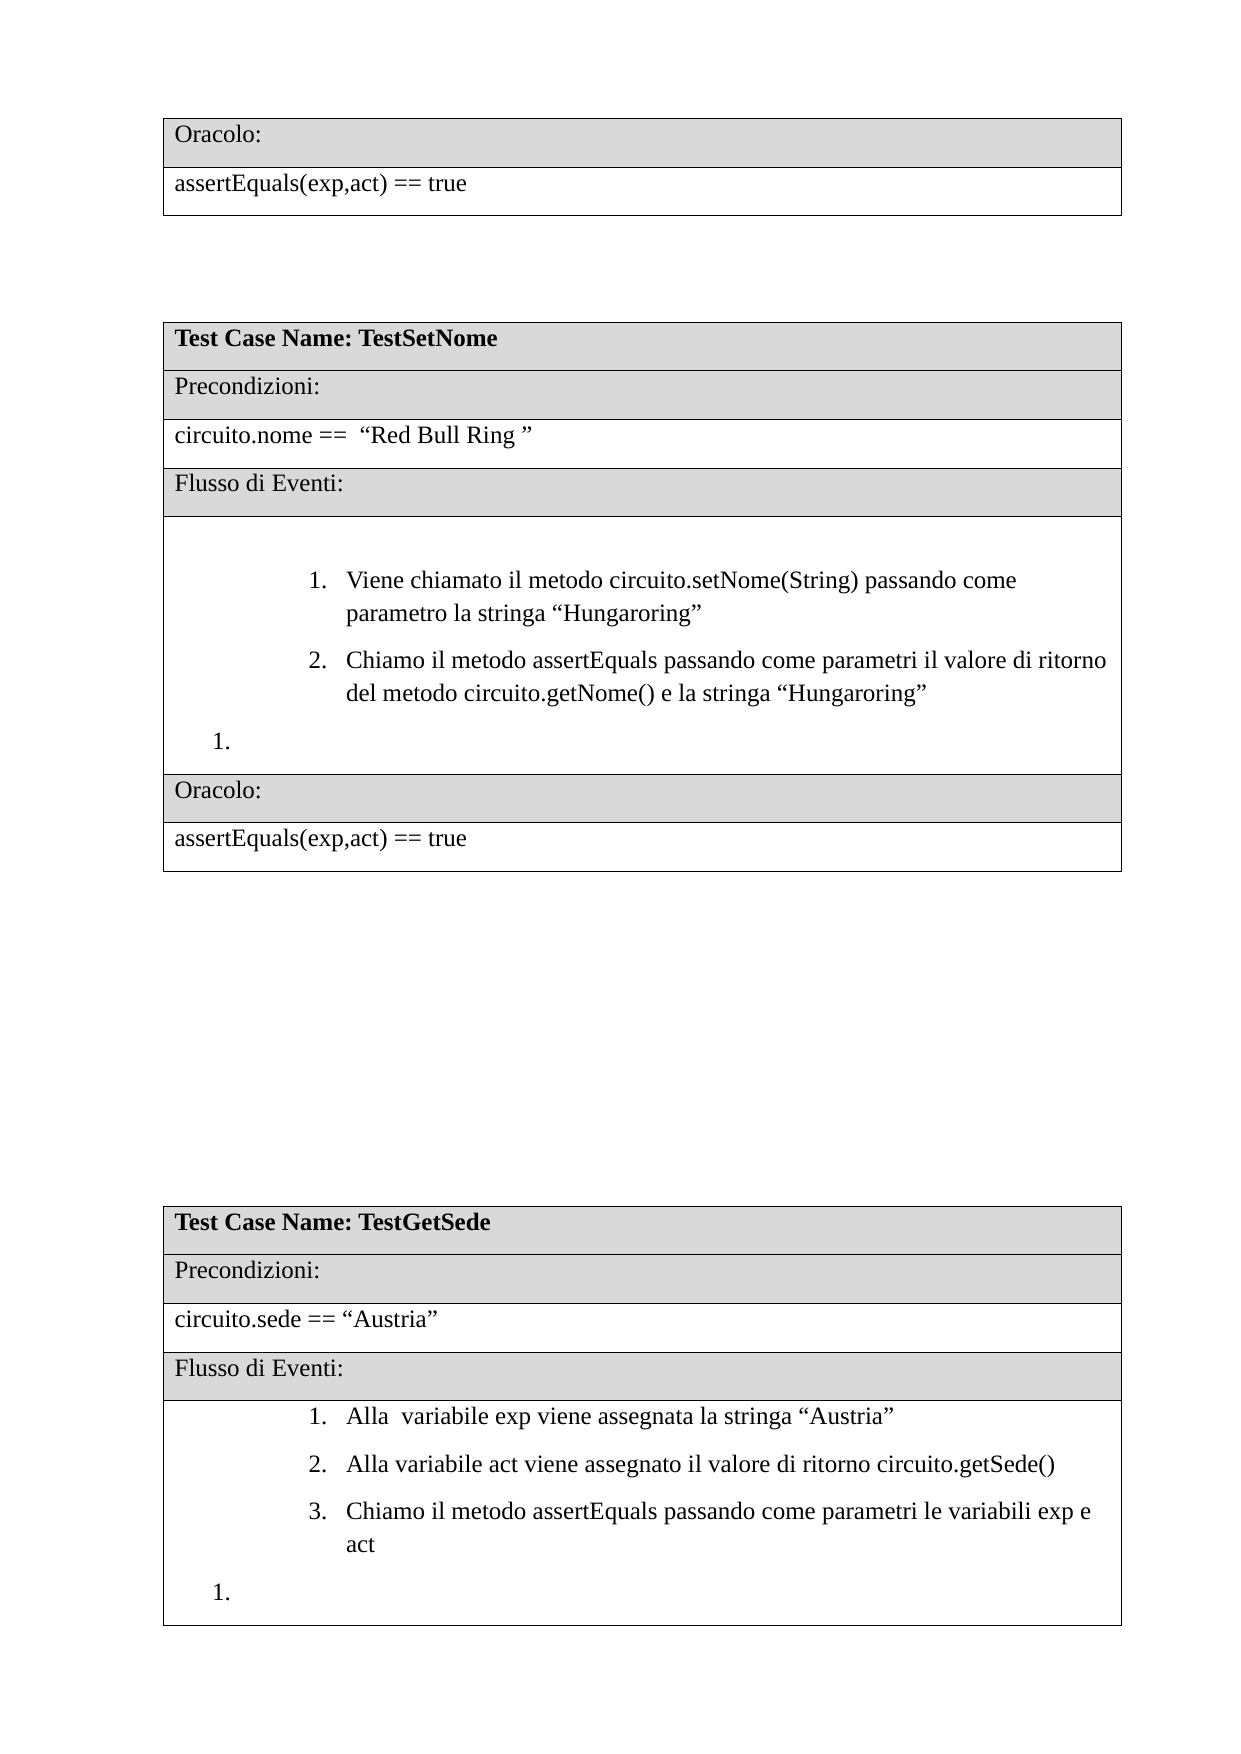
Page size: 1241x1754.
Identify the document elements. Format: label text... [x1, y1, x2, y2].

table_cell assertEquals(exp,act) == true [164, 168, 1121, 215]
table_cell Oracolo: [164, 119, 1121, 167]
table_header Test Case Name: TestSetNome [164, 323, 1121, 370]
table_cell Alla variabile exp viene assegnata la stringa “Austria” Alla variabile act viene assegnato il valore di ritorno circuito.getSede() Chiamo il metodo assertEquals passando come parametri le variabili exp e act [164, 1401, 1121, 1625]
table_cell circuito.sede == “Austria” [164, 1304, 1121, 1352]
table_cell Viene chiamato il metodo circuito.setNome(String) passando come parametro la stringa “Hungaroring” Chiamo il metodo assertEquals passando come parametri il valore di ritorno del metodo circuito.getNome() e la stringa “Hungaroring” [164, 517, 1121, 774]
table_cell circuito.nome == “Red Bull Ring ” [164, 420, 1121, 467]
table_cell Flusso di Eventi: [164, 469, 1121, 516]
table_cell Precondizioni: [164, 371, 1121, 419]
table_header Test Case Name: TestGetSede [164, 1207, 1121, 1254]
table_cell assertEquals(exp,act) == true [164, 823, 1121, 871]
table_cell Flusso di Eventi: [164, 1353, 1121, 1400]
table_cell Precondizioni: [164, 1255, 1121, 1303]
table_cell Oracolo: [164, 775, 1121, 822]
